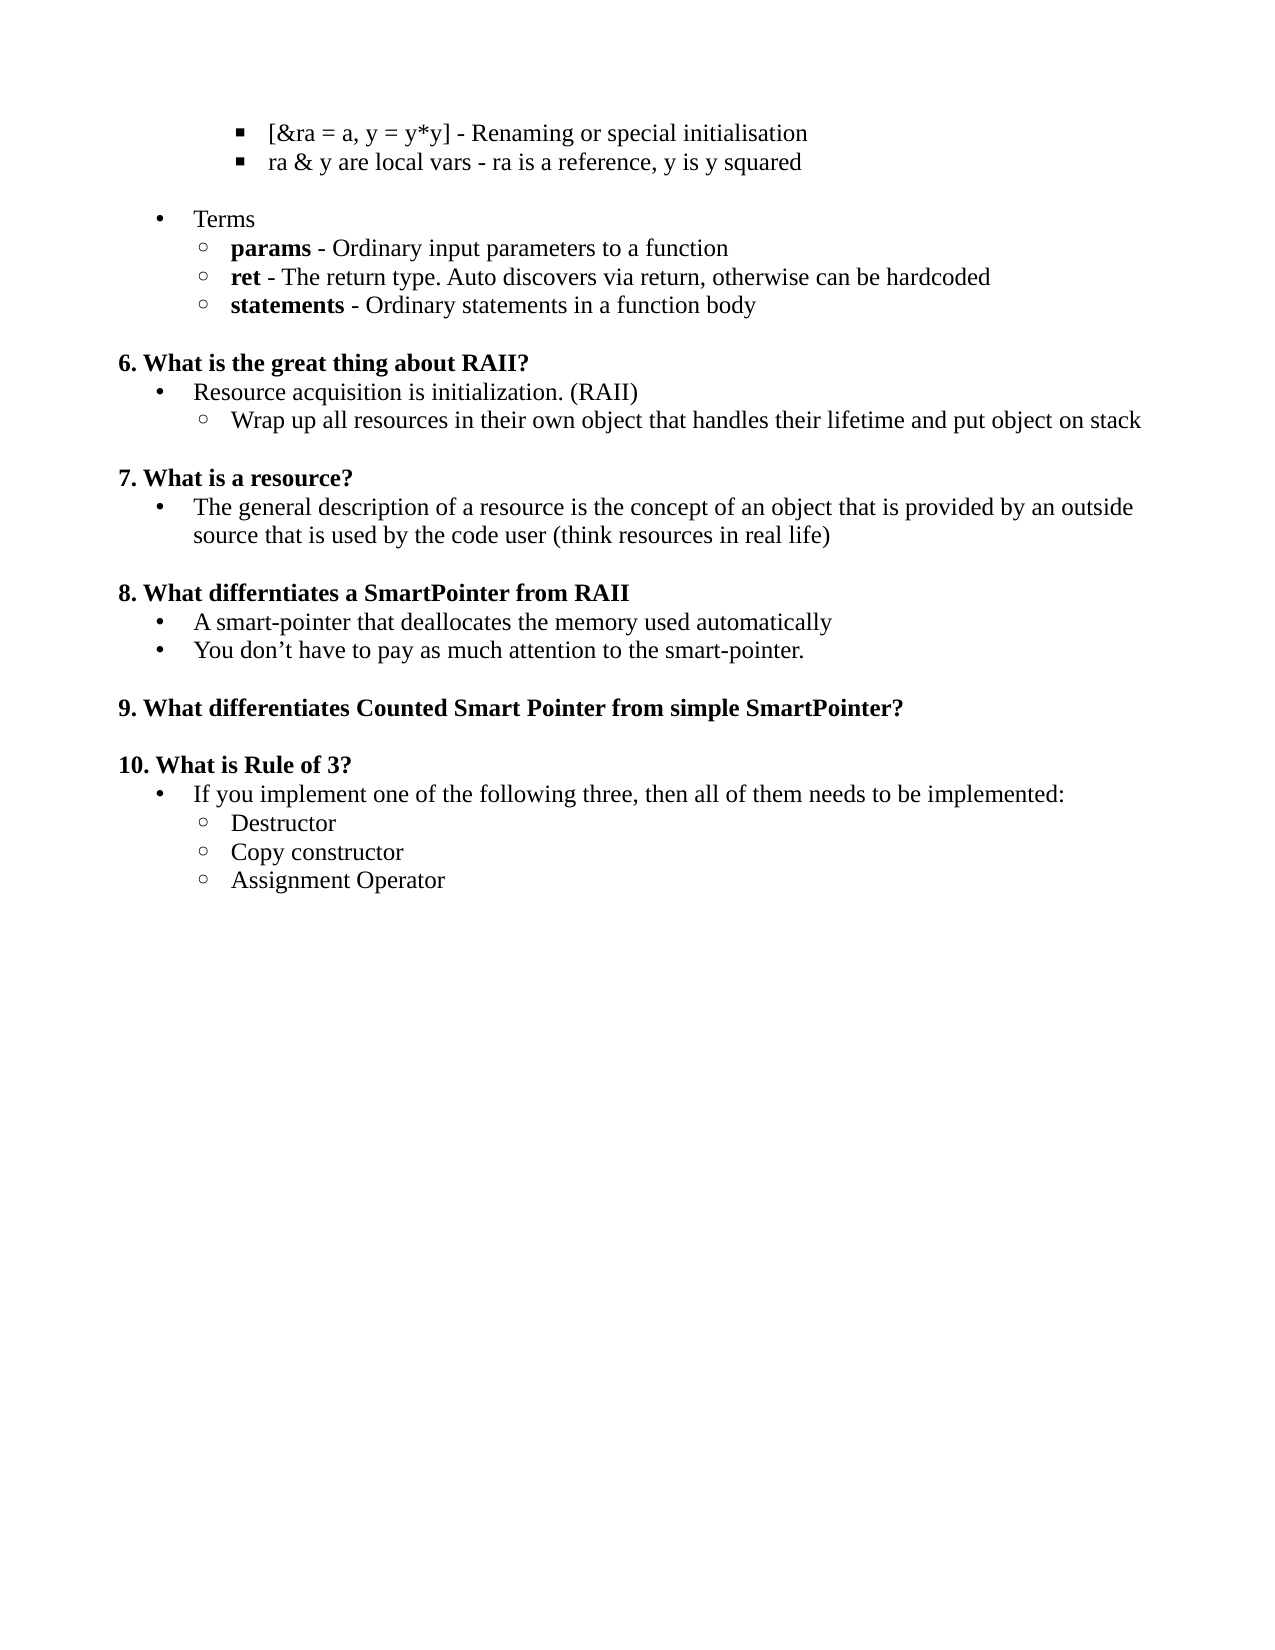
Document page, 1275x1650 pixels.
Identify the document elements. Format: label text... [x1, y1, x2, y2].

list Terms [156, 204, 1157, 233]
list statements - Ordinary statements in a function body [193, 291, 1157, 319]
list A smart-pointer that deallocates the memory used automatically [156, 607, 1157, 636]
list Copy constructor [193, 837, 1157, 866]
list ret - The return type. Auto discovers via return, otherwise can be hardcoded [193, 262, 1157, 291]
text 8. What differntiates a SmartPointer from RAII [118, 578, 1157, 607]
list Assignment Operator [193, 866, 1157, 894]
text 10. What is Rule of 3? [118, 751, 1157, 779]
text 9. What differentiates Counted Smart Pointer from simple SmartPointer? [118, 693, 1157, 722]
text 7. What is a resource? [118, 463, 1157, 492]
list Wrap up all resources in their own object that handles their lifetime and put object on stack [193, 406, 1157, 434]
text 6. What is the great thing about RAII? [118, 348, 1157, 377]
list params - Ordinary input parameters to a function [193, 233, 1157, 262]
list The general description of a resource is the concept of an object that is provided by an outside source that is used by the code user (think resources in real life) [156, 492, 1157, 549]
list ra & y are local vars - ra is a reference, y is y squared [231, 147, 1157, 176]
list Destructor [193, 808, 1157, 837]
list Resource acquisition is initialization. (RAII) [156, 377, 1157, 406]
list [&ra = a, y = y*y] - Renaming or special initialisation [231, 118, 1157, 147]
list If you implement one of the following three, then all of them needs to be implemented: [156, 779, 1157, 808]
list You don’t have to pay as much attention to the smart-pointer. [156, 636, 1157, 664]
